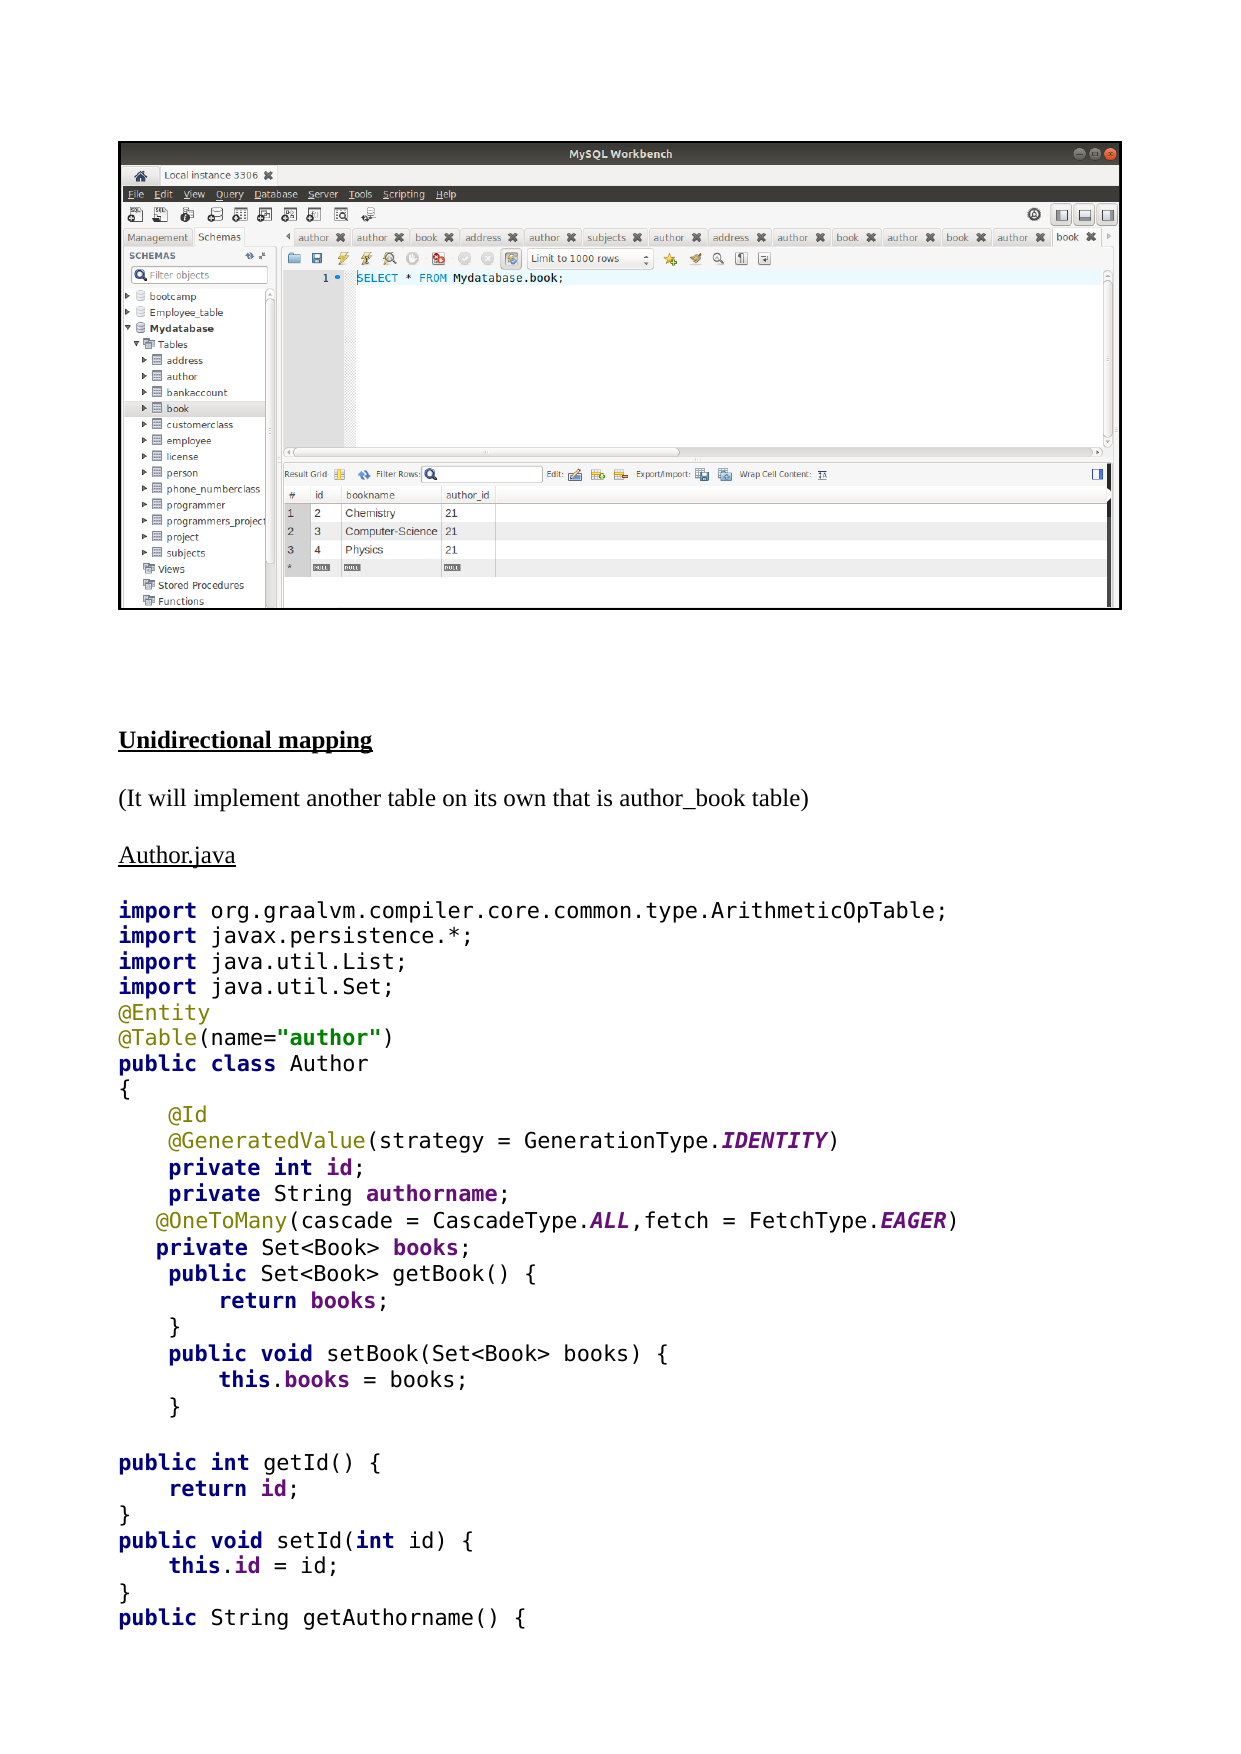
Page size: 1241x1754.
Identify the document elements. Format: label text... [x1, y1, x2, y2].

text } [118, 1394, 1122, 1421]
text } [118, 1314, 1122, 1341]
text return books; [118, 1288, 1122, 1314]
text } [118, 1502, 1122, 1528]
text import javax.persistence.*; [118, 923, 1122, 949]
text private String authorname; [118, 1182, 1122, 1208]
text import java.util.List; [118, 949, 1122, 974]
text (It will implement another table on its own that is author_book table) [118, 783, 1122, 811]
text @GeneratedValue(strategy = GenerationType.IDENTITY) [118, 1128, 1122, 1155]
text public class Author [118, 1051, 1122, 1076]
text private Set<Book> books; [118, 1235, 1122, 1261]
text @Id [118, 1102, 1122, 1128]
text private int id; [118, 1155, 1122, 1182]
text return id; [118, 1476, 1122, 1502]
text public void setBook(Set<Book> books) { [118, 1341, 1122, 1367]
text public void setId(int id) { [118, 1528, 1122, 1553]
text { [118, 1076, 1122, 1102]
text @Entity [118, 1000, 1122, 1025]
text public int getId() { [118, 1450, 1122, 1476]
text import java.util.Set; [118, 974, 1122, 1000]
picture [121, 143, 1120, 608]
text import org.graalvm.compiler.core.common.type.ArithmeticOpTable; [118, 898, 1122, 923]
text public String getAuthorname() { [118, 1605, 1122, 1631]
text @Table(name="author") [118, 1025, 1122, 1051]
text public Set<Book> getBook() { [118, 1261, 1122, 1288]
text this.id = id; [118, 1553, 1122, 1580]
text Author.java [118, 840, 1122, 869]
text @OneToMany(cascade = CascadeType.ALL,fetch = FetchType.EAGER) [118, 1208, 1122, 1235]
text this.books = books; [118, 1367, 1122, 1394]
text } [118, 1580, 1122, 1605]
text Unidirectional mapping [118, 725, 1122, 754]
